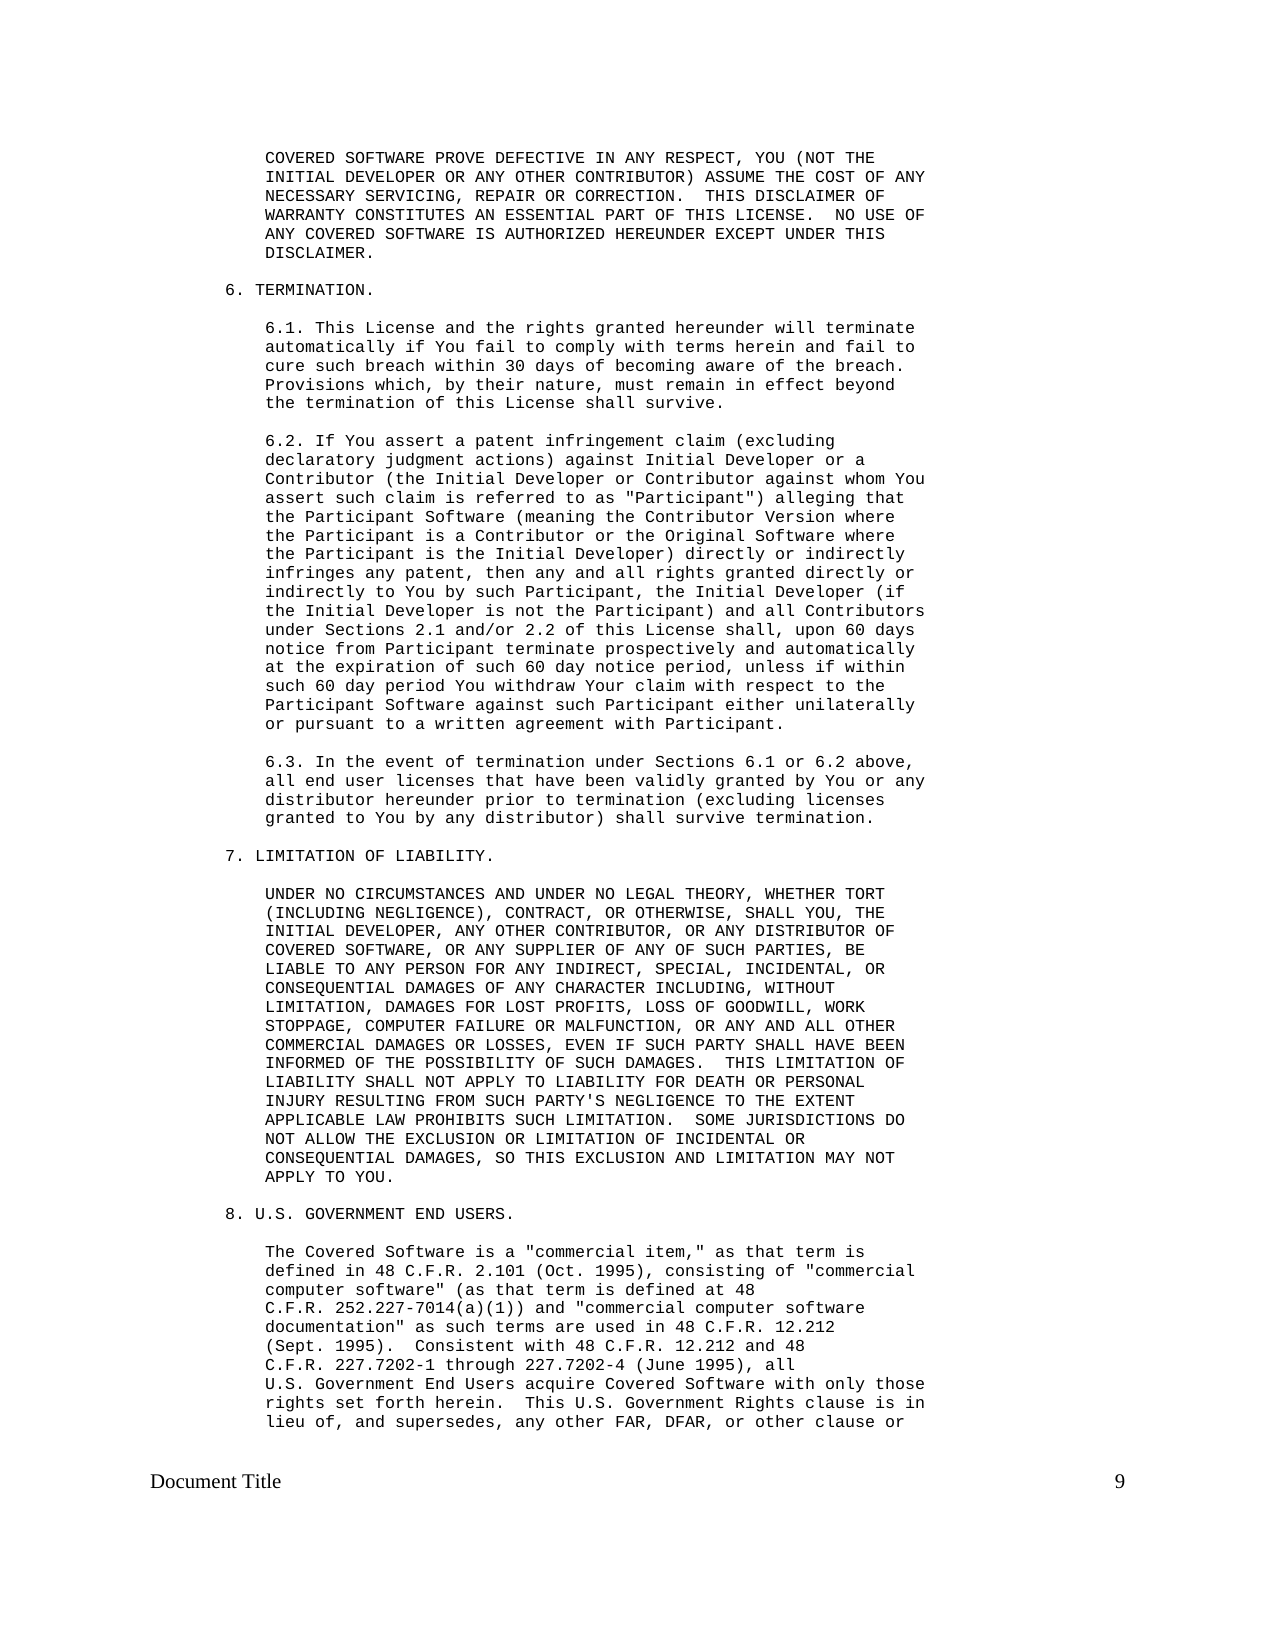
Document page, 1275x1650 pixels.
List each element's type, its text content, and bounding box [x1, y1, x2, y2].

text INITIAL DEVELOPER OR ANY OTHER CONTRIBUTOR) ASSUME THE COST OF ANY [225, 169, 1125, 188]
text defined in 48 C.F.R. 2.101 (Oct. 1995), consisting of "commercial [225, 1262, 1125, 1281]
text the Participant is a Contributor or the Original Software where [225, 527, 1125, 546]
text at the expiration of such 60 day notice period, unless if within [225, 659, 1125, 678]
text C.F.R. 227.7202-1 through 227.7202-4 (June 1995), all [225, 1357, 1125, 1376]
text The Covered Software is a "commercial item," as that term is [225, 1243, 1125, 1262]
text C.F.R. 252.227-7014(a)(1)) and "commercial computer software [225, 1300, 1125, 1319]
text COVERED SOFTWARE PROVE DEFECTIVE IN ANY RESPECT, YOU (NOT THE [225, 150, 1125, 169]
text INITIAL DEVELOPER, ANY OTHER CONTRIBUTOR, OR ANY DISTRIBUTOR OF [225, 923, 1125, 942]
text LIABILITY SHALL NOT APPLY TO LIABILITY FOR DEATH OR PERSONAL [225, 1074, 1125, 1093]
text the Initial Developer is not the Participant) and all Contributors [225, 602, 1125, 621]
text 8. U.S. GOVERNMENT END USERS. [225, 1206, 1125, 1225]
text DISCLAIMER. [225, 244, 1125, 263]
text notice from Participant terminate prospectively and automatically [225, 640, 1125, 659]
text cure such breach within 30 days of becoming aware of the breach. [225, 357, 1125, 376]
text APPLICABLE LAW PROHIBITS SUCH LIMITATION. SOME JURISDICTIONS DO [225, 1112, 1125, 1130]
text 6.3. In the event of termination under Sections 6.1 or 6.2 above, [225, 753, 1125, 772]
text granted to You by any distributor) shall survive termination. [225, 810, 1125, 829]
text (INCLUDING NEGLIGENCE), CONTRACT, OR OTHERWISE, SHALL YOU, THE [225, 904, 1125, 923]
text 6.1. This License and the rights granted hereunder will terminate [225, 320, 1125, 338]
text INFORMED OF THE POSSIBILITY OF SUCH DAMAGES. THIS LIMITATION OF [225, 1055, 1125, 1074]
text U.S. Government End Users acquire Covered Software with only those [225, 1376, 1125, 1394]
text indirectly to You by such Participant, the Initial Developer (if [225, 584, 1125, 602]
text lieu of, and supersedes, any other FAR, DFAR, or other clause or [225, 1413, 1125, 1432]
text 6.2. If You assert a patent infringement claim (excluding [225, 433, 1125, 452]
text assert such claim is referred to as "Participant") alleging that [225, 489, 1125, 508]
text Contributor (the Initial Developer or Contributor against whom You [225, 471, 1125, 489]
text COVERED SOFTWARE, OR ANY SUPPLIER OF ANY OF SUCH PARTIES, BE [225, 942, 1125, 961]
text 6. TERMINATION. [225, 282, 1125, 301]
text (Sept. 1995). Consistent with 48 C.F.R. 12.212 and 48 [225, 1338, 1125, 1357]
text computer software" (as that term is defined at 48 [225, 1281, 1125, 1300]
text such 60 day period You withdraw Your claim with respect to the [225, 678, 1125, 697]
text or pursuant to a written agreement with Participant. [225, 716, 1125, 734]
text declaratory judgment actions) against Initial Developer or a [225, 452, 1125, 471]
text under Sections 2.1 and/or 2.2 of this License shall, upon 60 days [225, 621, 1125, 640]
text WARRANTY CONSTITUTES AN ESSENTIAL PART OF THIS LICENSE. NO USE OF [225, 207, 1125, 225]
text NOT ALLOW THE EXCLUSION OR LIMITATION OF INCIDENTAL OR [225, 1130, 1125, 1149]
text APPLY TO YOU. [225, 1168, 1125, 1187]
text Provisions which, by their nature, must remain in effect beyond [225, 376, 1125, 395]
text LIABLE TO ANY PERSON FOR ANY INDIRECT, SPECIAL, INCIDENTAL, OR [225, 961, 1125, 979]
text UNDER NO CIRCUMSTANCES AND UNDER NO LEGAL THEORY, WHETHER TORT [225, 885, 1125, 904]
text Participant Software against such Participant either unilaterally [225, 697, 1125, 716]
text LIMITATION, DAMAGES FOR LOST PROFITS, LOSS OF GOODWILL, WORK [225, 998, 1125, 1017]
text the termination of this License shall survive. [225, 395, 1125, 414]
text distributor hereunder prior to termination (excluding licenses [225, 791, 1125, 810]
text documentation" as such terms are used in 48 C.F.R. 12.212 [225, 1319, 1125, 1338]
text STOPPAGE, COMPUTER FAILURE OR MALFUNCTION, OR ANY AND ALL OTHER [225, 1017, 1125, 1036]
text the Participant is the Initial Developer) directly or indirectly [225, 546, 1125, 565]
text COMMERCIAL DAMAGES OR LOSSES, EVEN IF SUCH PARTY SHALL HAVE BEEN [225, 1036, 1125, 1055]
text INJURY RESULTING FROM SUCH PARTY'S NEGLIGENCE TO THE EXTENT [225, 1093, 1125, 1112]
text infringes any patent, then any and all rights granted directly or [225, 565, 1125, 584]
text the Participant Software (meaning the Contributor Version where [225, 508, 1125, 527]
text rights set forth herein. This U.S. Government Rights clause is in [225, 1394, 1125, 1413]
text NECESSARY SERVICING, REPAIR OR CORRECTION. THIS DISCLAIMER OF [225, 188, 1125, 207]
text all end user licenses that have been validly granted by You or any [225, 772, 1125, 791]
text ANY COVERED SOFTWARE IS AUTHORIZED HEREUNDER EXCEPT UNDER THIS [225, 225, 1125, 244]
text automatically if You fail to comply with terms herein and fail to [225, 338, 1125, 357]
text CONSEQUENTIAL DAMAGES, SO THIS EXCLUSION AND LIMITATION MAY NOT [225, 1149, 1125, 1168]
text 7. LIMITATION OF LIABILITY. [225, 848, 1125, 866]
text CONSEQUENTIAL DAMAGES OF ANY CHARACTER INCLUDING, WITHOUT [225, 979, 1125, 998]
